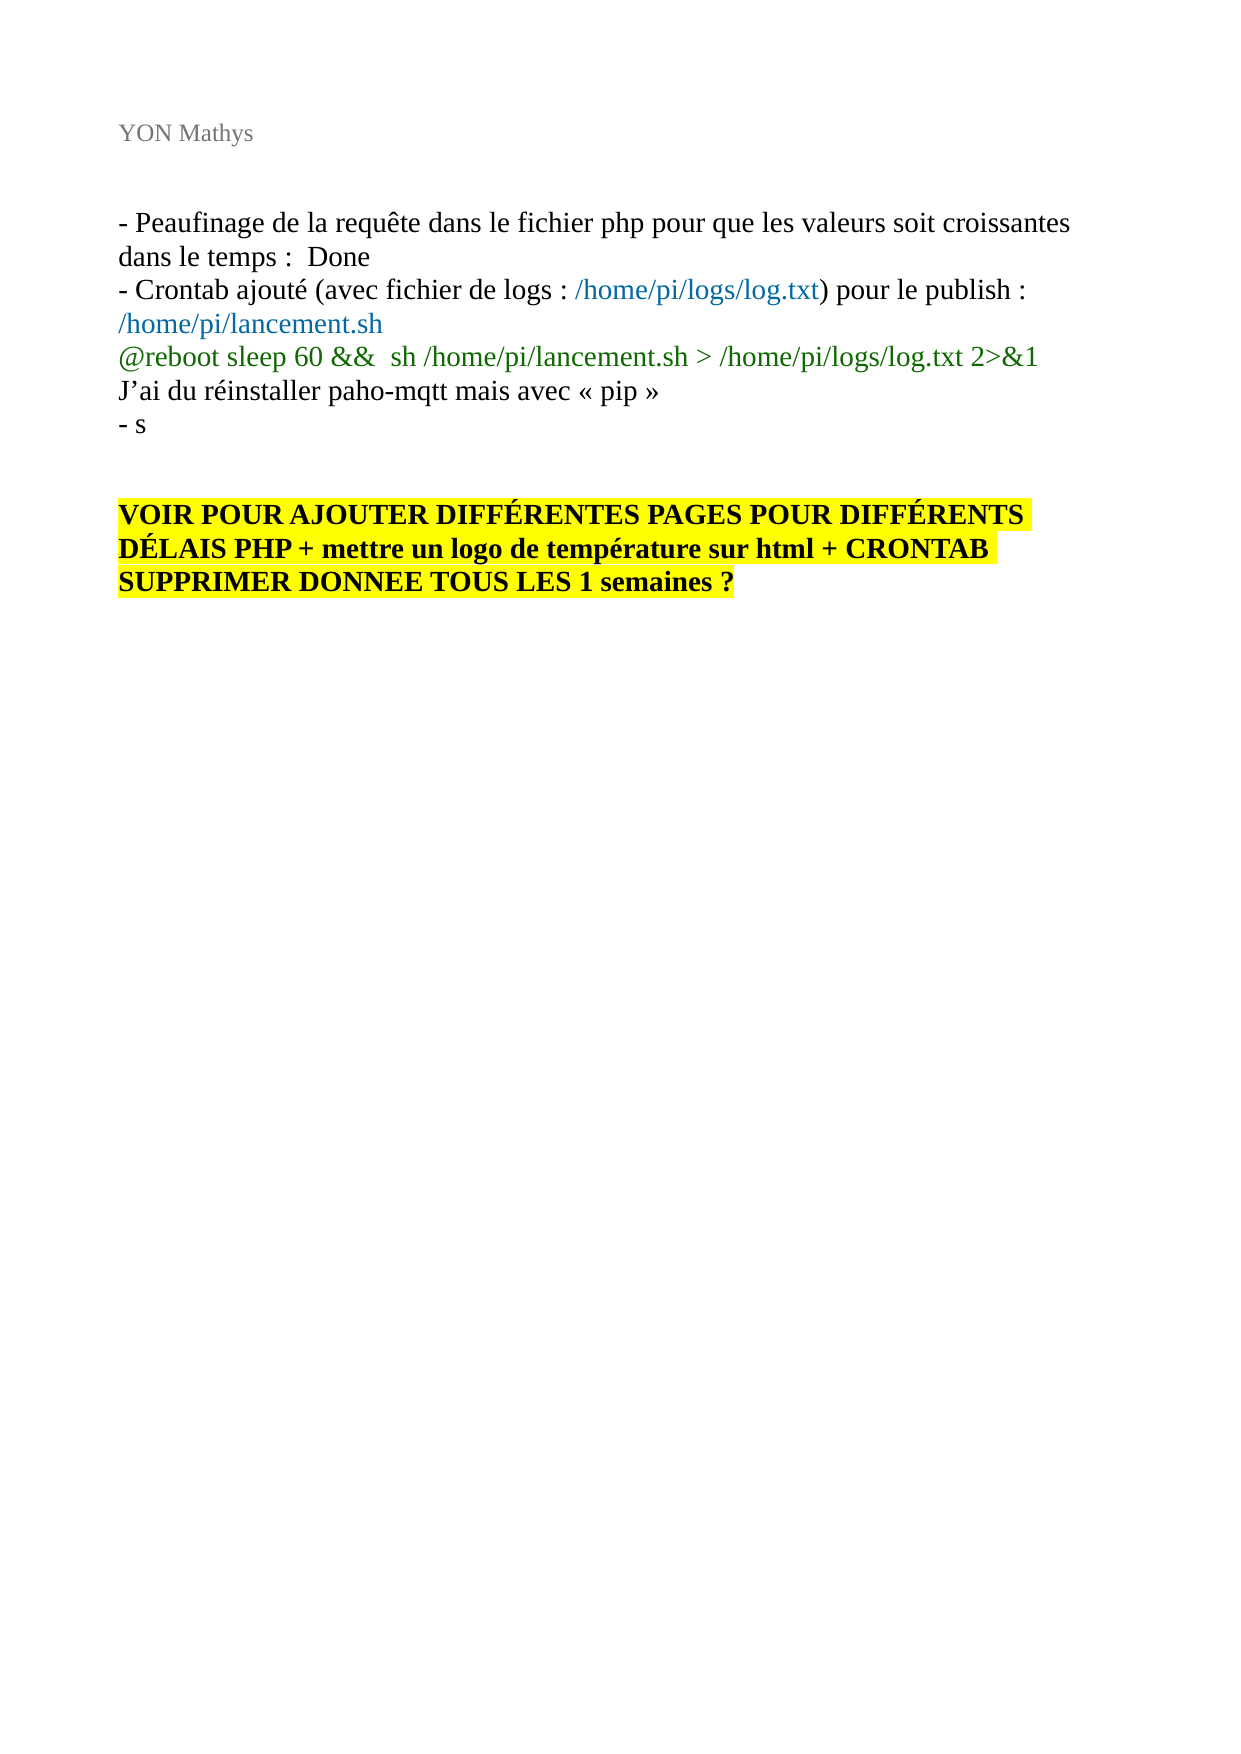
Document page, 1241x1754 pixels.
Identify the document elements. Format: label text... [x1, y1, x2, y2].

text VOIR POUR AJOUTER DIFFÉRENTES PAGES POUR DIFFÉRENTS DÉLAIS PHP + mettre un logo de température sur html + CRONTAB SUPPRIMER DONNEE TOUS LES 1 semaines ? [118, 497, 1122, 598]
text J’ai du réinstaller paho-mqtt mais avec « pip » [118, 373, 1122, 406]
text @reboot sleep 60 && sh /home/pi/lancement.sh > /home/pi/logs/log.txt 2>&1 [118, 339, 1122, 373]
text - Crontab ajouté (avec fichier de logs : /home/pi/logs/log.txt) pour le publish : /home/pi/lancement.sh [118, 272, 1122, 339]
text - Peaufinage de la requête dans le fichier php pour que les valeurs soit croissantes dans le temps : Done [118, 205, 1122, 272]
text - s [118, 406, 1122, 440]
